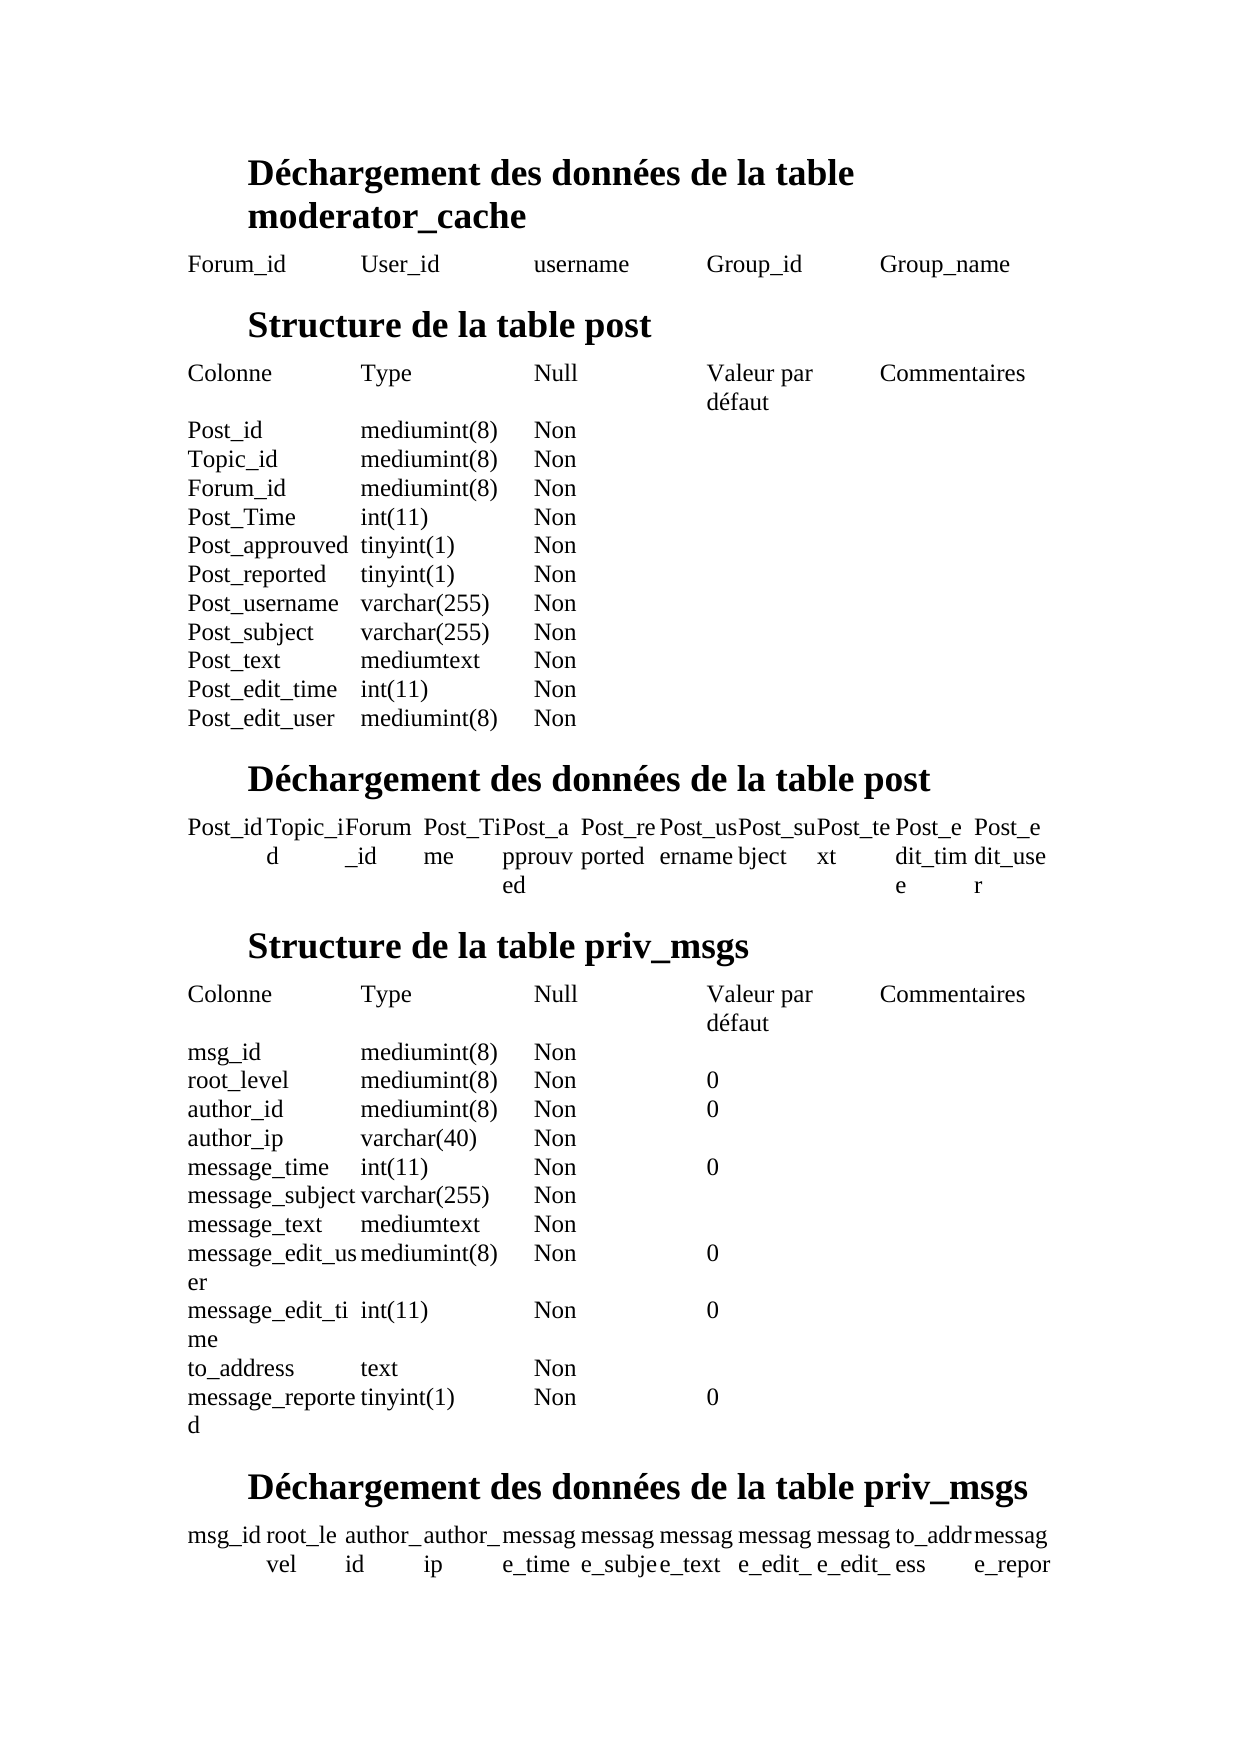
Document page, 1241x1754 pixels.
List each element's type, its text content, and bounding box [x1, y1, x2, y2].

table_cell Post_id [188, 416, 360, 444]
table_header message_repor [974, 1520, 1053, 1577]
table_cell message_edit_time [188, 1296, 360, 1353]
table_cell [880, 674, 1053, 703]
table_cell [706, 1181, 879, 1209]
table_header Forum_id [188, 249, 360, 277]
table_cell Post_edit_user [188, 703, 360, 732]
table_cell [880, 1094, 1053, 1123]
table_cell mediumint(8) [360, 1094, 533, 1123]
table_cell Forum_id [188, 473, 360, 502]
table_cell [880, 502, 1053, 531]
table_cell [880, 416, 1053, 444]
table_cell Non [534, 703, 706, 732]
table_cell Post_reported [188, 559, 360, 588]
table_header author_id [345, 1520, 423, 1577]
table_cell int(11) [360, 1152, 533, 1181]
table_cell Non [534, 1296, 706, 1353]
table_cell mediumint(8) [360, 1238, 533, 1296]
table_cell mediumint(8) [360, 444, 533, 473]
table_header to_address [895, 1520, 974, 1577]
table_header message_edit_ [738, 1520, 817, 1577]
table_header Post_id [188, 813, 266, 899]
table_cell varchar(40) [360, 1123, 533, 1152]
table_cell Topic_id [188, 444, 360, 473]
table_header message_subje [581, 1520, 659, 1577]
table_cell Non [534, 1353, 706, 1382]
table_header Valeur par défaut [706, 358, 879, 416]
table_header Post_edit_user [974, 813, 1053, 899]
table_cell Non [534, 1094, 706, 1123]
table_cell Non [534, 1066, 706, 1094]
table_cell 0 [706, 1152, 879, 1181]
table_header Colonne [188, 979, 360, 1037]
table_header Colonne [188, 358, 360, 416]
table_header Post_subject [738, 813, 817, 899]
table_cell [706, 674, 879, 703]
table_cell mediumtext [360, 1209, 533, 1238]
table_header username [534, 249, 706, 277]
table_cell [706, 444, 879, 473]
table_cell Non [534, 1037, 706, 1066]
table_cell [880, 1353, 1053, 1382]
table_cell [880, 531, 1053, 559]
table_cell [880, 559, 1053, 588]
table_cell text [360, 1353, 533, 1382]
table_header Null [534, 358, 706, 416]
table_cell varchar(255) [360, 1181, 533, 1209]
table_cell [706, 1123, 879, 1152]
table_cell Post_Time [188, 502, 360, 531]
table_header Post_Time [423, 813, 502, 899]
table_cell [706, 1353, 879, 1382]
table_cell Non [534, 1123, 706, 1152]
table_cell Non [534, 646, 706, 674]
table_cell tinyint(1) [360, 531, 533, 559]
table_header Post_edit_time [895, 813, 974, 899]
table_header Post_reported [581, 813, 659, 899]
table_cell mediumint(8) [360, 703, 533, 732]
table_cell int(11) [360, 674, 533, 703]
table_cell 0 [706, 1382, 879, 1439]
table_cell Non [534, 674, 706, 703]
table_header Topic_id [266, 813, 345, 899]
table_cell [880, 473, 1053, 502]
table_header Type [360, 979, 533, 1037]
table_cell [880, 1181, 1053, 1209]
table_cell mediumint(8) [360, 416, 533, 444]
table_header Group_name [880, 249, 1053, 277]
table_header Null [534, 979, 706, 1037]
subtitle Structure de la table post [187, 302, 1053, 346]
table_cell Non [534, 559, 706, 588]
table_cell [706, 473, 879, 502]
table_cell [706, 646, 879, 674]
table_cell root_level [188, 1066, 360, 1094]
table_cell Non [534, 1181, 706, 1209]
table_cell [880, 1382, 1053, 1439]
table_header msg_id [188, 1520, 266, 1577]
table_cell Non [534, 1209, 706, 1238]
table_cell varchar(255) [360, 588, 533, 617]
table_cell [880, 617, 1053, 646]
table_cell [706, 559, 879, 588]
table_cell [880, 1123, 1053, 1152]
table_cell [880, 444, 1053, 473]
table_header Post_username [659, 813, 738, 899]
table_cell [880, 588, 1053, 617]
table_cell msg_id [188, 1037, 360, 1066]
table_header Post_approuved [502, 813, 581, 899]
table_cell to_address [188, 1353, 360, 1382]
table_cell mediumtext [360, 646, 533, 674]
table_cell [880, 703, 1053, 732]
table_cell 0 [706, 1238, 879, 1296]
table_cell Post_edit_time [188, 674, 360, 703]
table_cell varchar(255) [360, 617, 533, 646]
table_cell mediumint(8) [360, 1037, 533, 1066]
table_cell author_ip [188, 1123, 360, 1152]
table_cell mediumint(8) [360, 473, 533, 502]
table_cell Non [534, 473, 706, 502]
table_cell Non [534, 617, 706, 646]
table_cell Non [534, 1382, 706, 1439]
table_cell [706, 416, 879, 444]
table_header message_edit_ [817, 1520, 895, 1577]
table_cell [706, 617, 879, 646]
table_header Type [360, 358, 533, 416]
table_cell [880, 1238, 1053, 1296]
table_cell message_reported [188, 1382, 360, 1439]
table_cell Post_username [188, 588, 360, 617]
table_header Forum_id [345, 813, 423, 899]
table_cell Post_approuved [188, 531, 360, 559]
table_cell [880, 1209, 1053, 1238]
table_cell Non [534, 502, 706, 531]
table_cell Post_subject [188, 617, 360, 646]
table_cell message_edit_user [188, 1238, 360, 1296]
table_cell [706, 502, 879, 531]
table_cell [706, 1209, 879, 1238]
table_cell Non [534, 444, 706, 473]
table_cell tinyint(1) [360, 1382, 533, 1439]
table_cell [706, 1037, 879, 1066]
table_cell [880, 646, 1053, 674]
table_cell Non [534, 416, 706, 444]
table_header Group_id [706, 249, 879, 277]
table_cell int(11) [360, 502, 533, 531]
table_cell tinyint(1) [360, 559, 533, 588]
table_cell 0 [706, 1296, 879, 1353]
table_cell message_text [188, 1209, 360, 1238]
table_cell [880, 1296, 1053, 1353]
table_cell [706, 703, 879, 732]
table_header message_text [659, 1520, 738, 1577]
table_cell [706, 588, 879, 617]
table_header Post_text [817, 813, 895, 899]
table_cell Post_text [188, 646, 360, 674]
subtitle Déchargement des données de la table priv_msgs [187, 1464, 1053, 1507]
table_cell Non [534, 1238, 706, 1296]
table_header Valeur par défaut [706, 979, 879, 1037]
subtitle Déchargement des données de la table moderator_cache [187, 150, 1053, 236]
table_header author_ip [423, 1520, 502, 1577]
table_cell message_subject [188, 1181, 360, 1209]
table_cell Non [534, 531, 706, 559]
table_cell [706, 531, 879, 559]
table_cell [880, 1152, 1053, 1181]
subtitle Déchargement des données de la table post [187, 757, 1053, 800]
table_header root_level [266, 1520, 345, 1577]
table_cell author_id [188, 1094, 360, 1123]
table_cell [880, 1037, 1053, 1066]
table_cell message_time [188, 1152, 360, 1181]
table_cell Non [534, 588, 706, 617]
table_cell int(11) [360, 1296, 533, 1353]
table_cell mediumint(8) [360, 1066, 533, 1094]
table_cell 0 [706, 1066, 879, 1094]
table_header User_id [360, 249, 533, 277]
table_cell 0 [706, 1094, 879, 1123]
subtitle Structure de la table priv_msgs [187, 924, 1053, 967]
table_cell Non [534, 1152, 706, 1181]
table_header Commentaires [880, 358, 1053, 416]
table_cell [880, 1066, 1053, 1094]
table_header Commentaires [880, 979, 1053, 1037]
table_header message_time [502, 1520, 581, 1577]
